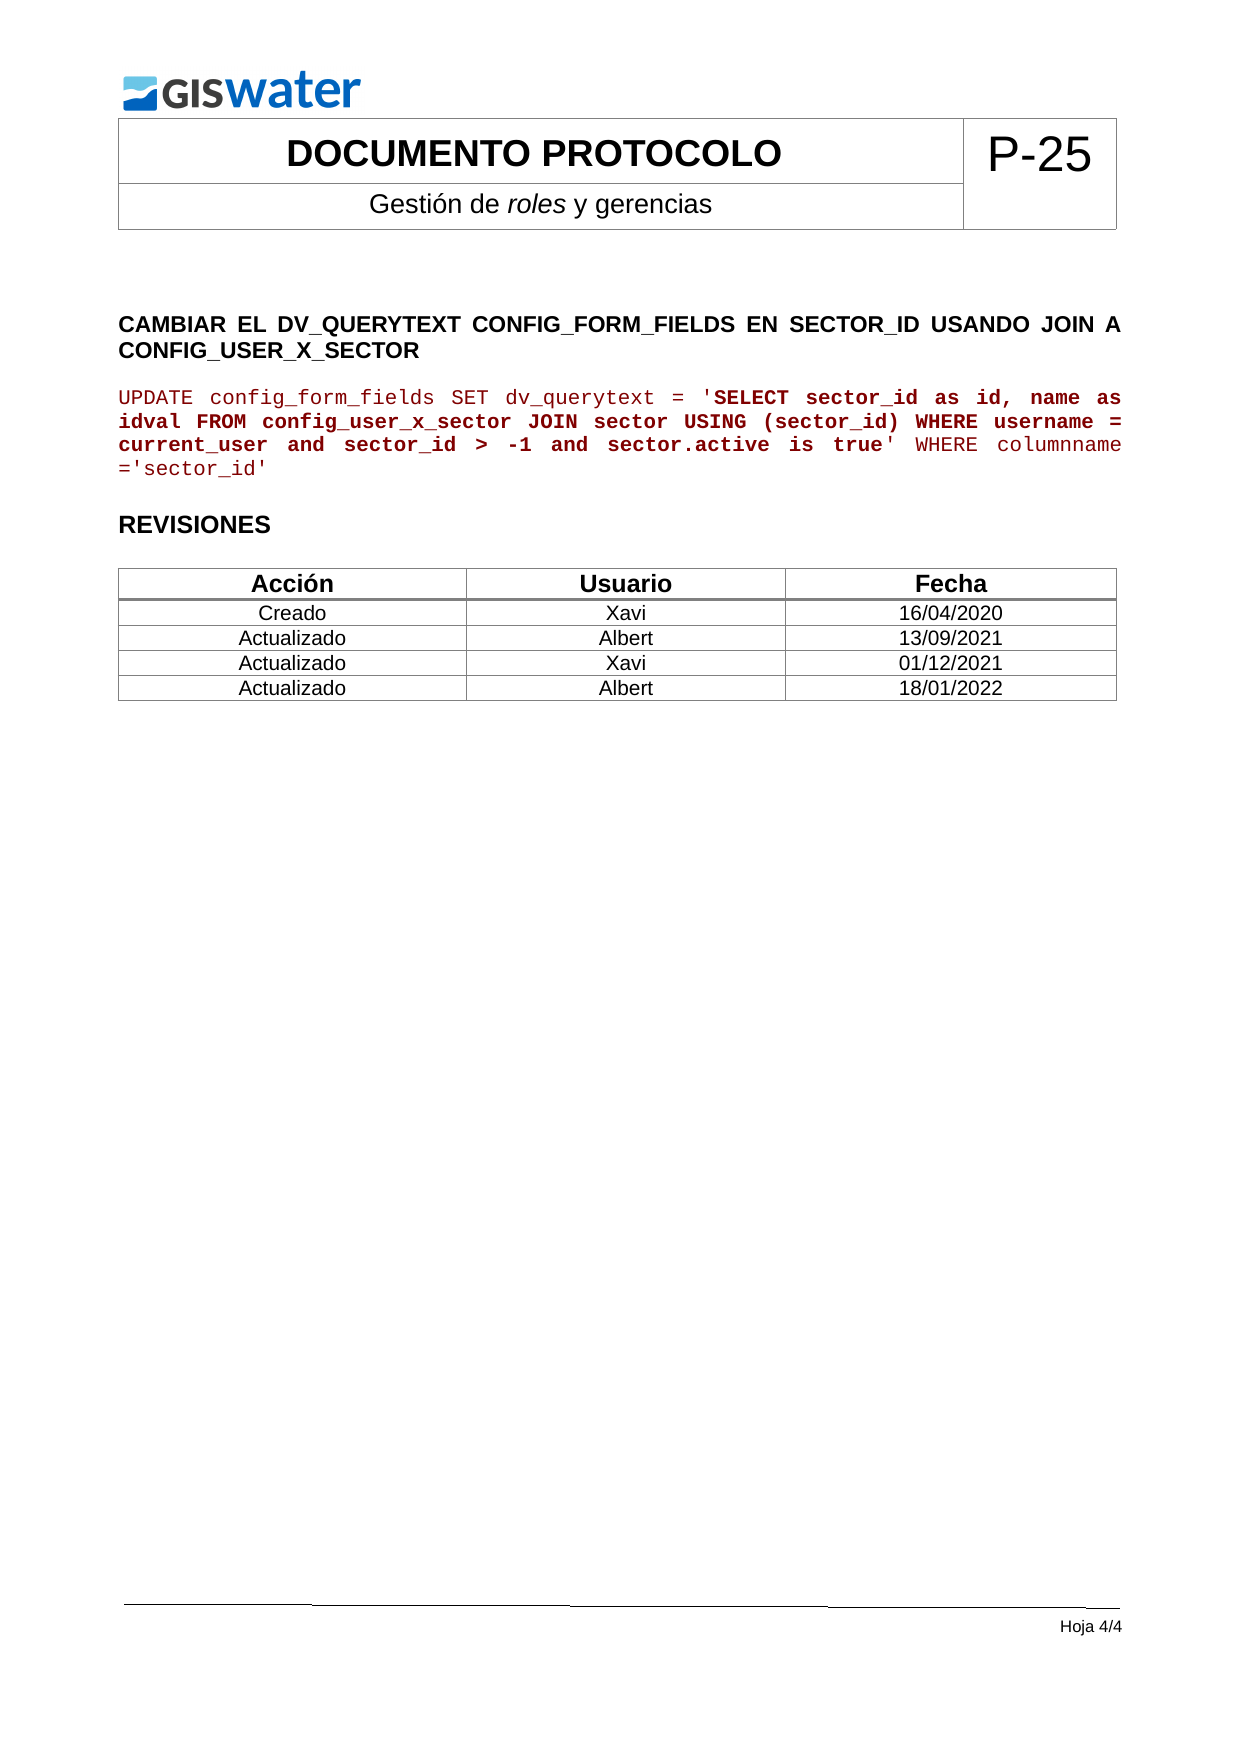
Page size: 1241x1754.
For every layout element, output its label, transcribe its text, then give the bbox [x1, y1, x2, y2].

table_cell 01/12/2021 [786, 651, 1116, 675]
table_cell Xavi [467, 601, 785, 625]
table_cell 16/04/2020 [786, 601, 1116, 625]
text CAMBIAR EL DV_QUERYTEXT CONFIG_FORM_FIELDS EN SECTOR_ID USANDO JOIN A CONFIG_USER_X_SECTOR [118, 311, 1122, 363]
table_cell Actualizado [119, 676, 466, 700]
table_header Fecha [786, 569, 1116, 598]
table_cell 18/01/2022 [786, 676, 1116, 700]
table_header Acción [119, 569, 466, 598]
list REVISIONES [118, 510, 1122, 539]
table_cell Xavi [467, 651, 785, 675]
table_cell Creado [119, 601, 466, 625]
table_header Usuario [467, 569, 785, 598]
picture [119, 66, 365, 115]
table_cell Albert [467, 676, 785, 700]
table_cell Albert [467, 626, 785, 650]
table_cell Actualizado [119, 651, 466, 675]
table_cell 13/09/2021 [786, 626, 1116, 650]
text UPDATE config_form_fields SET dv_querytext = 'SELECT sector_id as id, name as idval FROM config_user_x_sector JOIN sector USING (sector_id) WHERE username = current_user and sector_id > -1 and sector.active is true' WHERE columnname ='sector_id' [118, 387, 1122, 482]
table_cell Actualizado [119, 626, 466, 650]
